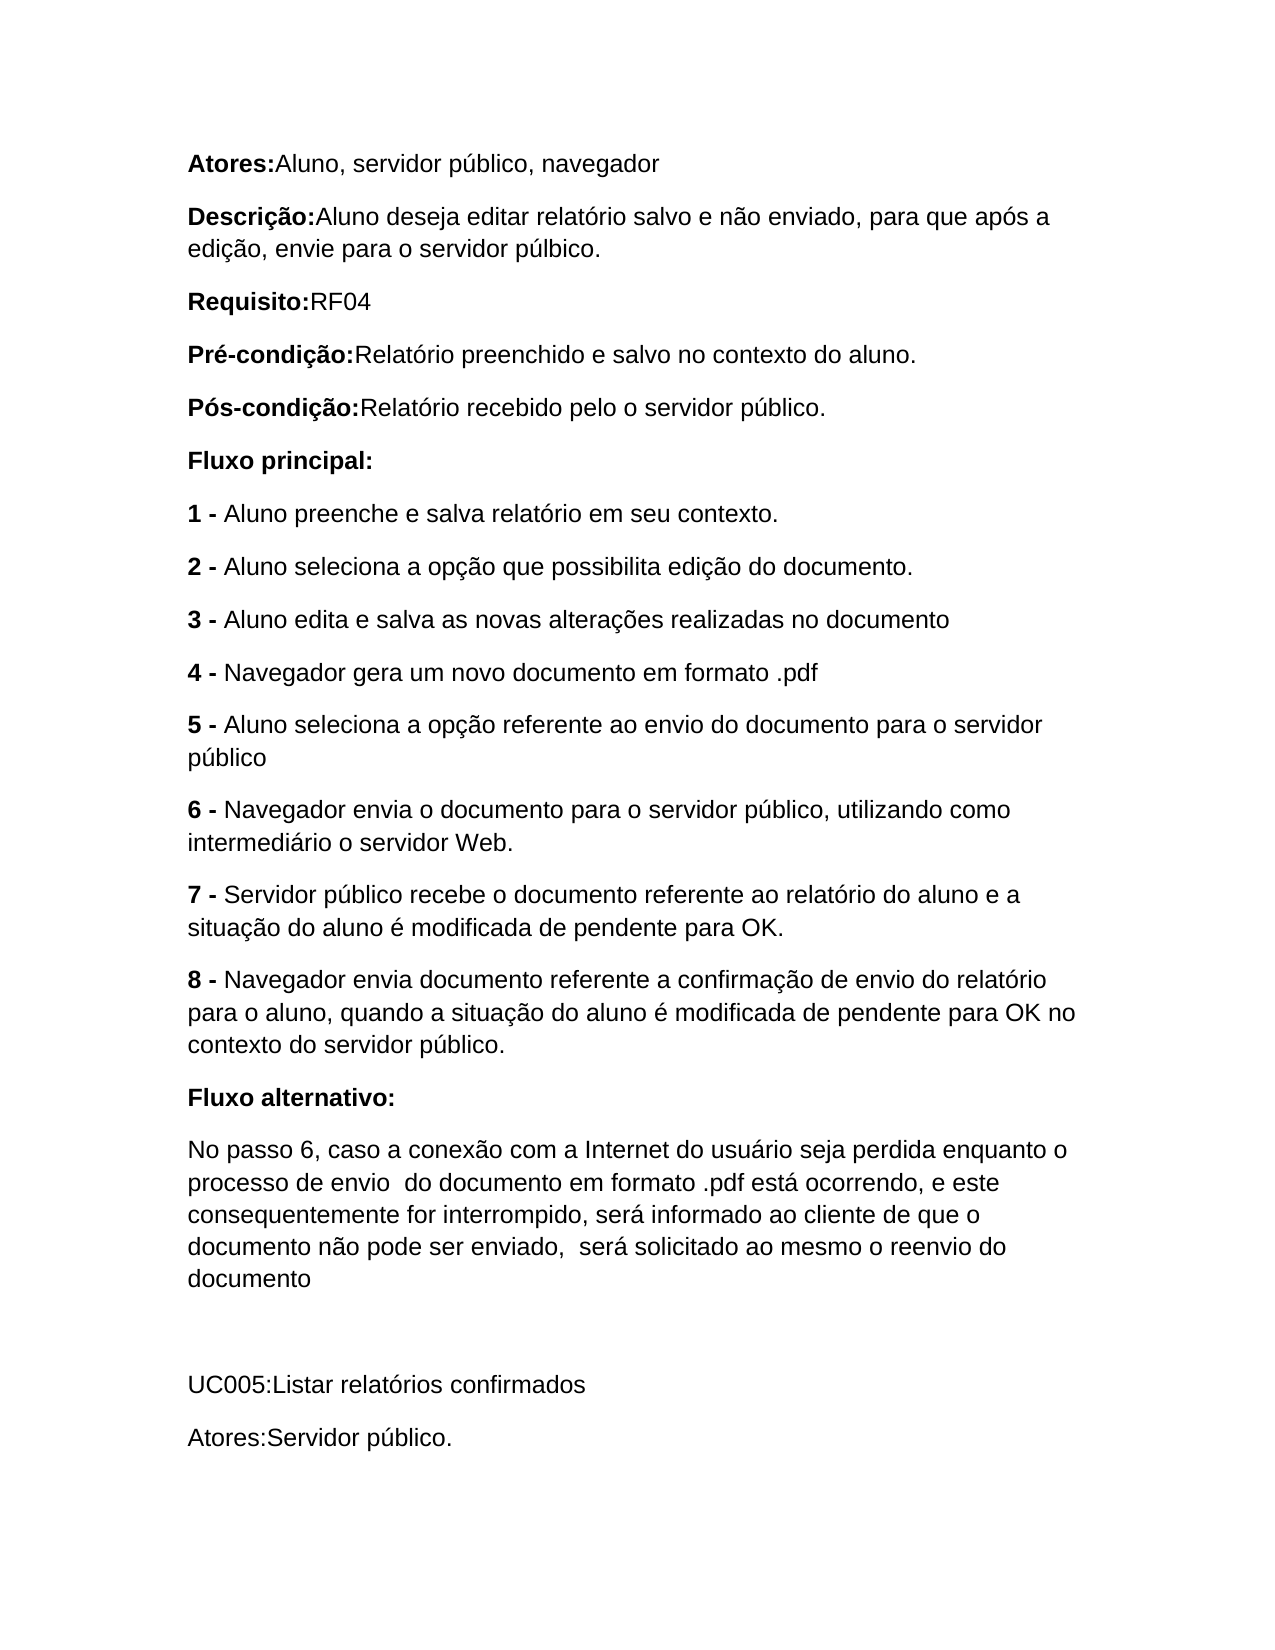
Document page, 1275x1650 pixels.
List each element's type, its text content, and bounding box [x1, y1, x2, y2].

text Pós-condição:Relatório recebido pelo o servidor público. [187, 394, 1087, 422]
text Descrição:Aluno deseja editar relatório salvo e não enviado, para que após a edição, envie para o servidor púlbico. [187, 203, 1087, 263]
text Pré-condição:Relatório preenchido e salvo no contexto do aluno. [187, 341, 1087, 369]
text No passo 6, caso a conexão com a Internet do usuário seja perdida enquanto o processo de envio do documento em formato .pdf está ocorrendo, e este consequentemente for interrompido, será informado ao cliente de que o documento não pode ser enviado, será solicitado ao mesmo o reenvio do documento [187, 1136, 1087, 1292]
text Fluxo principal: [187, 447, 1087, 474]
text 5 - Aluno seleciona a opção referente ao envio do documento para o servidor público [187, 711, 1087, 771]
text 6 - Navegador envia o documento para o servidor público, utilizando como intermediário o servidor Web. [187, 796, 1087, 856]
text 1 - Aluno preenche e salva relatório em seu contexto. [187, 499, 1087, 527]
text 3 - Aluno edita e salva as novas alterações realizadas no documento [187, 605, 1087, 633]
text 7 - Servidor público recebe o documento referente ao relatório do aluno e a situação do aluno é modificada de pendente para OK. [187, 881, 1087, 941]
text 2 - Aluno seleciona a opção que possibilita edição do documento. [187, 552, 1087, 580]
text 4 - Navegador gera um novo documento em formato .pdf [187, 658, 1087, 686]
text Requisito:RF04 [187, 288, 1087, 316]
text 8 - Navegador envia documento referente a confirmação de envio do relatório para o aluno, quando a situação do aluno é modificada de pendente para OK no contexto do servidor público. [187, 966, 1087, 1058]
text Atores:Servidor público. [187, 1423, 1087, 1451]
text Fluxo alternativo: [187, 1083, 1087, 1111]
text UC005:Listar relatórios confirmados [187, 1370, 1087, 1398]
text Atores:Aluno, servidor público, navegador [187, 150, 1087, 178]
